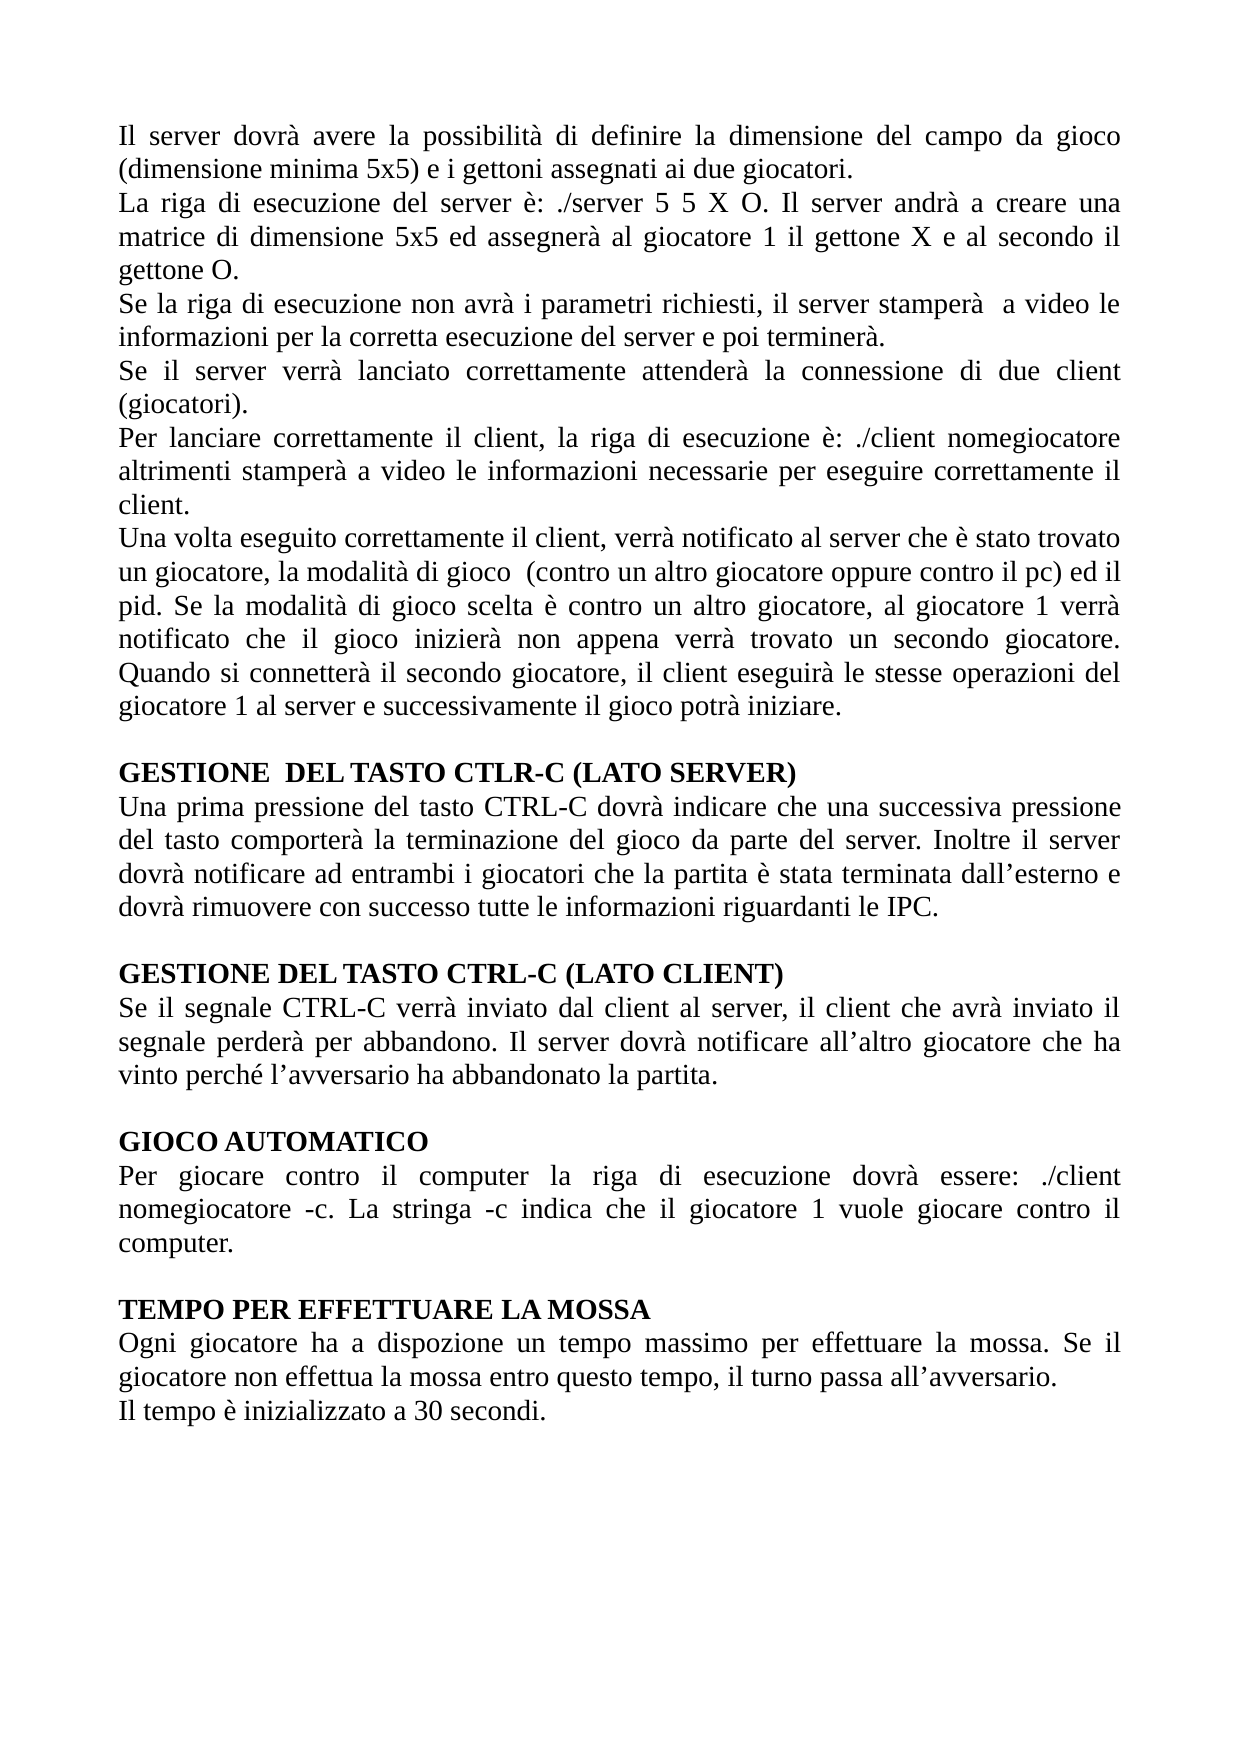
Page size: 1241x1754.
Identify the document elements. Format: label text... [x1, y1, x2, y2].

text Una prima pressione del tasto CTRL-C dovrà indicare che una successiva pressione del tasto comporterà la terminazione del gioco da parte del server. Inoltre il server dovrà notificare ad entrambi i giocatori che la partita è stata terminata dall’esterno e dovrà rimuovere con successo tutte le informazioni riguardanti le IPC. [118, 789, 1122, 923]
text TEMPO PER EFFETTUARE LA MOSSA [118, 1292, 1122, 1326]
text Se la riga di esecuzione non avrà i parametri richiesti, il server stamperà a video le informazioni per la corretta esecuzione del server e poi terminerà. [118, 286, 1122, 353]
text Ogni giocatore ha a dispozione un tempo massimo per effettuare la mossa. Se il giocatore non effettua la mossa entro questo tempo, il turno passa all’avversario. [118, 1326, 1122, 1393]
text Se il server verrà lanciato correttamente attenderà la connessione di due client (giocatori). [118, 353, 1122, 420]
text Se il segnale CTRL-C verrà inviato dal client al server, il client che avrà inviato il segnale perderà per abbandono. Il server dovrà notificare all’altro giocatore che ha vinto perché l’avversario ha abbandonato la partita. [118, 990, 1122, 1091]
text GESTIONE DEL TASTO CTRL-C (LATO CLIENT) [118, 957, 1122, 990]
text Il server dovrà avere la possibilità di definire la dimensione del campo da gioco (dimensione minima 5x5) e i gettoni assegnati ai due giocatori. [118, 118, 1122, 185]
text GIOCO AUTOMATICO [118, 1124, 1122, 1158]
text Una volta eseguito correttamente il client, verrà notificato al server che è stato trovato un giocatore, la modalità di gioco (contro un altro giocatore oppure contro il pc) ed il pid. Se la modalità di gioco scelta è contro un altro giocatore, al giocatore 1 verrà notificato che il gioco inizierà non appena verrà trovato un secondo giocatore. Quando si connetterà il secondo giocatore, il client eseguirà le stesse operazioni del giocatore 1 al server e successivamente il gioco potrà iniziare. [118, 521, 1122, 722]
text Per giocare contro il computer la riga di esecuzione dovrà essere: ./client nomegiocatore -c. La stringa -c indica che il giocatore 1 vuole giocare contro il computer. [118, 1158, 1122, 1258]
text La riga di esecuzione del server è: ./server 5 5 X O. Il server andrà a creare una matrice di dimensione 5x5 ed assegnerà al giocatore 1 il gettone X e al secondo il gettone O. [118, 185, 1122, 286]
text Per lanciare correttamente il client, la riga di esecuzione è: ./client nomegiocatore altrimenti stamperà a video le informazioni necessarie per eseguire correttamente il client. [118, 420, 1122, 521]
text Il tempo è inizializzato a 30 secondi. [118, 1393, 1122, 1426]
text GESTIONE DEL TASTO CTLR-C (LATO SERVER) [118, 755, 1122, 789]
